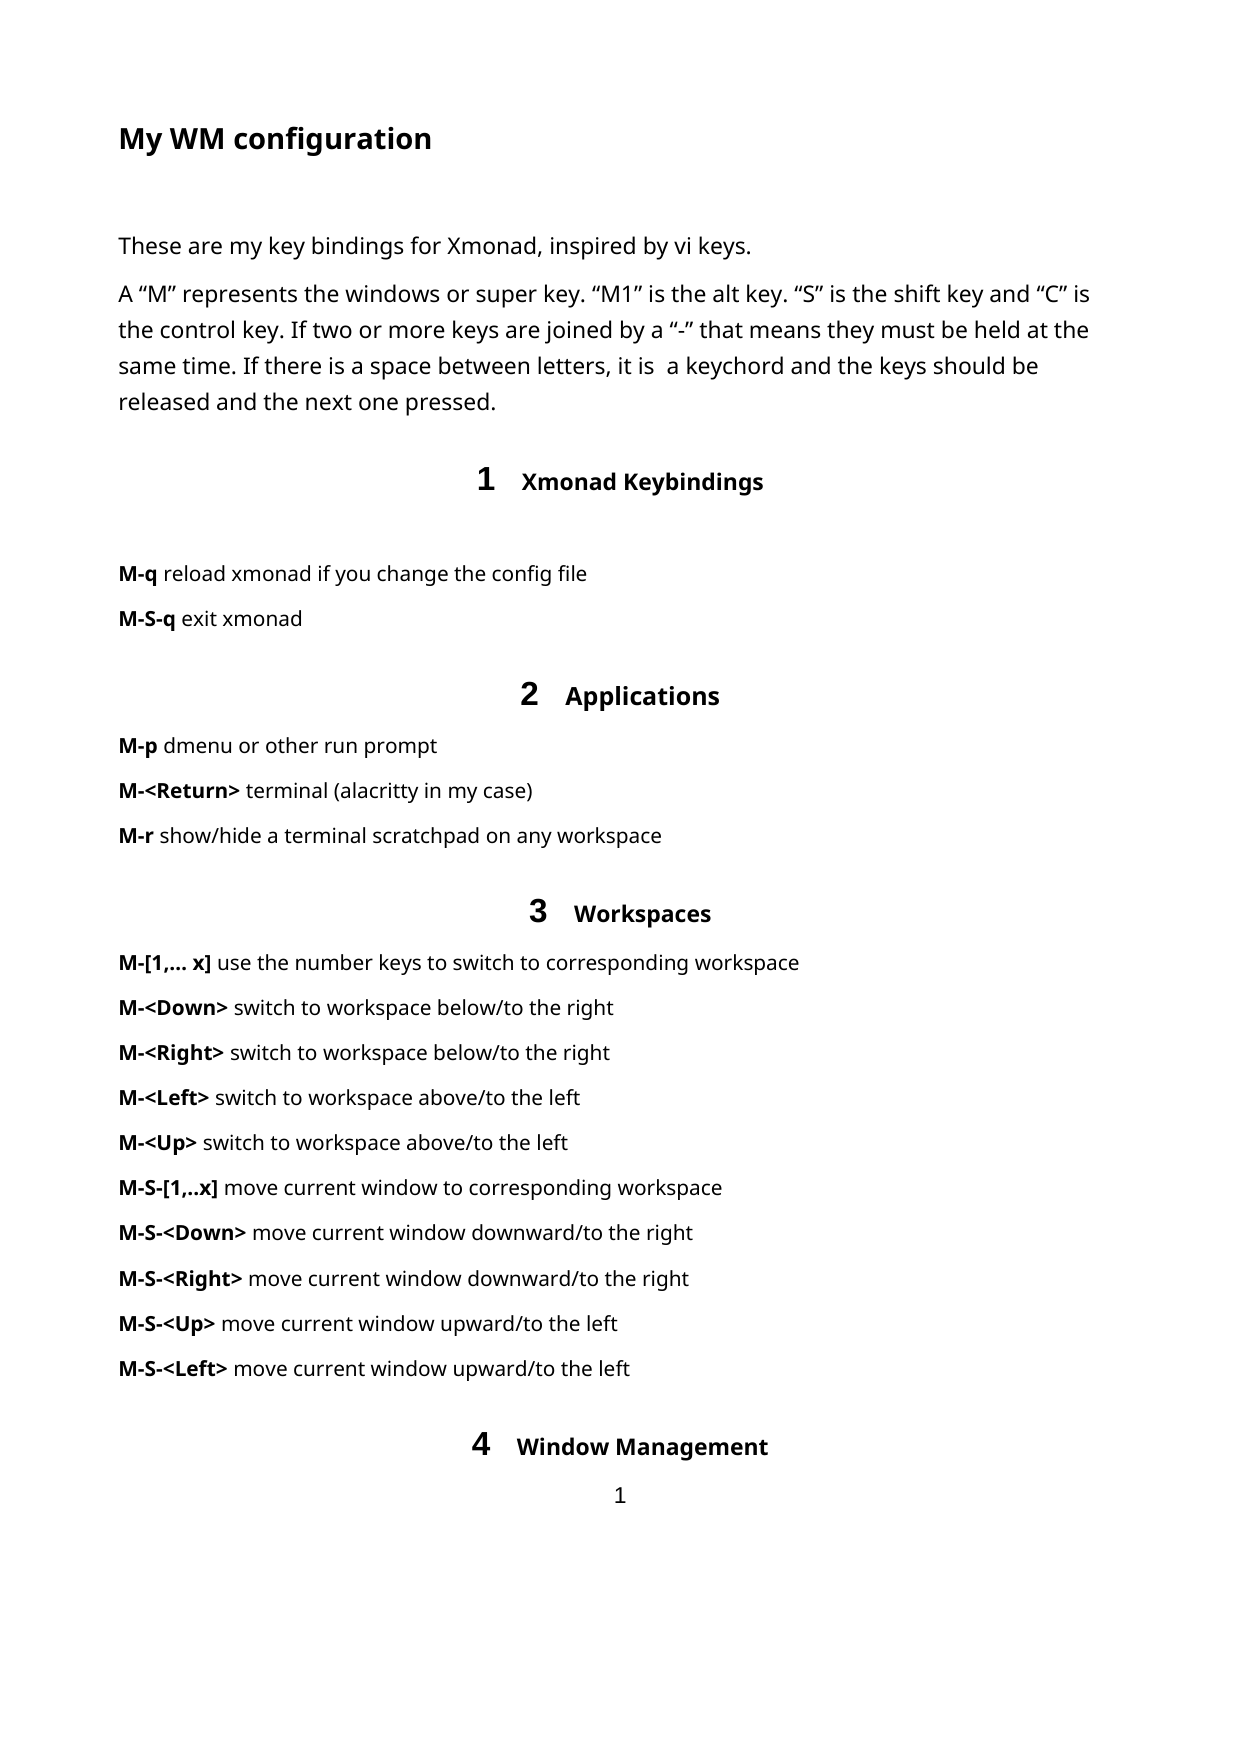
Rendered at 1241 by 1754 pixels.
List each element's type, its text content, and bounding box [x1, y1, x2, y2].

subtitle Workspaces [118, 891, 1122, 930]
text M-S-<Up> move current window upward/to the left [118, 1309, 1122, 1337]
text M-q reload xmonad if you change the config file [118, 559, 1122, 587]
text M-S-q exit xmonad [118, 604, 1122, 632]
text M-<Left> switch to workspace above/to the left [118, 1083, 1122, 1112]
text M-<Down> switch to workspace below/to the right [118, 993, 1122, 1021]
text M-S-<Down> move current window downward/to the right [118, 1218, 1122, 1247]
subtitle Xmonad Keybindings [118, 459, 1122, 498]
text M-S-[1,..x] move current window to corresponding workspace [118, 1173, 1122, 1202]
text M-r show/hide a terminal scratchpad on any workspace [118, 821, 1122, 849]
text M-[1,… x] use the number keys to switch to corresponding workspace [118, 948, 1122, 976]
text M-S-<Left> move current window upward/to the left [118, 1354, 1122, 1382]
text These are my key bindings for Xmonad, inspired by vi keys. [118, 230, 1122, 261]
text M-<Right> switch to workspace below/to the right [118, 1038, 1122, 1067]
text A “M” represents the windows or super key. “M1” is the alt key. “S” is the shift key and “C” is the control key. If two or more keys are joined by a “-” that means they must be held at the same time. If there is a space between letters, it is a keychord and the keys should be released and the next one pressed. [118, 278, 1122, 417]
text M-S-<Right> move current window downward/to the right [118, 1264, 1122, 1292]
subtitle Applications [118, 674, 1122, 713]
subtitle Window Management [118, 1424, 1122, 1462]
text M-<Return> terminal (alacritty in my case) [118, 776, 1122, 804]
text M-<Up> switch to workspace above/to the left [118, 1128, 1122, 1157]
text M-p dmenu or other run prompt [118, 731, 1122, 759]
text My WM configuration [118, 118, 1122, 158]
